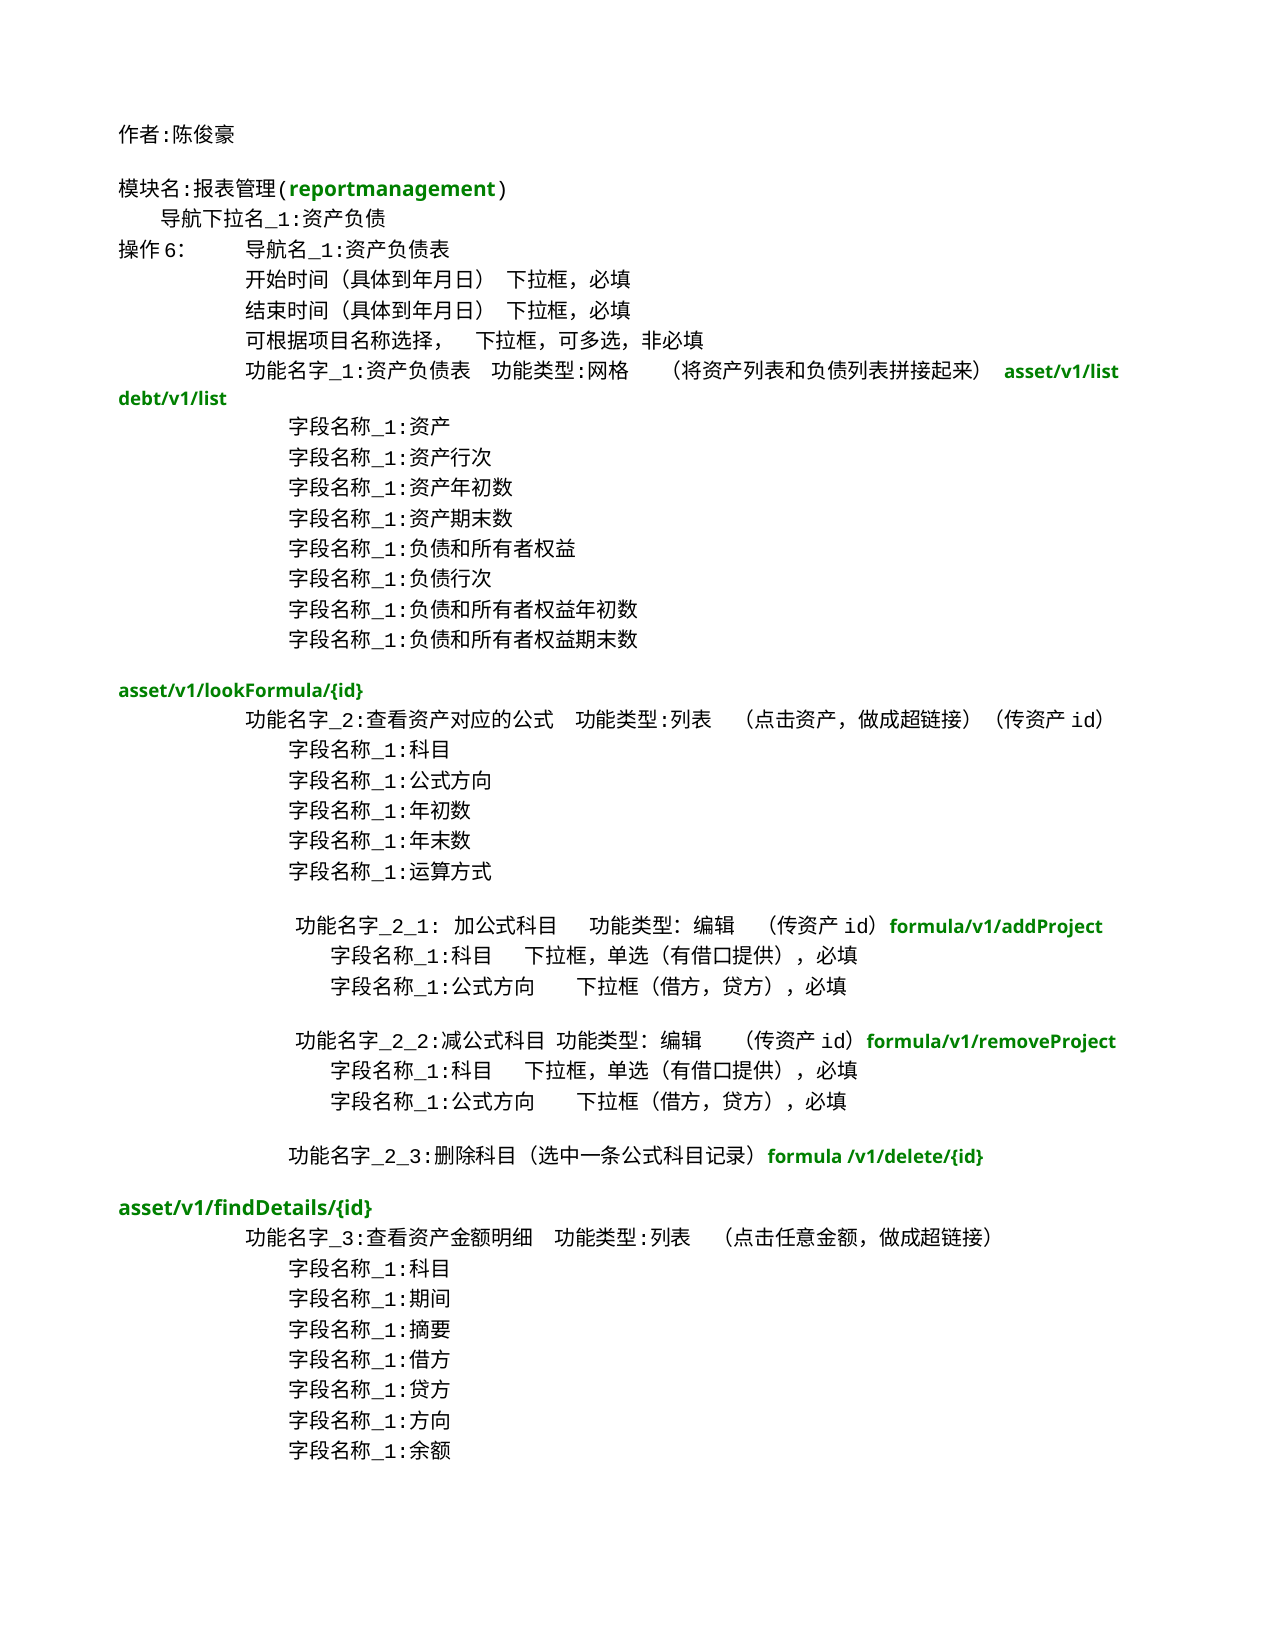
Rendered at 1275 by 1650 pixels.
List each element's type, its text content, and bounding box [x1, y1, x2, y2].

text 开始时间（具体到年月日） 下拉框，必填 [118, 263, 1157, 294]
text asset/v1/findDetails/{id} [118, 1193, 1157, 1222]
text 结束时间（具体到年月日） 下拉框，必填 [118, 294, 1157, 324]
text 功能名字_2_3:删除科目（选中一条公式科目记录）formula /v1/delete/{id} [118, 1139, 1157, 1169]
text 字段名称_1:资产 [118, 411, 1157, 441]
text 字段名称_1:公式方向 [118, 764, 1157, 794]
text 字段名称_1:年末数 [118, 825, 1157, 855]
text 功能名字_3:查看资产金额明细 功能类型:列表 （点击任意金额，做成超链接） [118, 1222, 1157, 1252]
text 字段名称_1:资产年初数 [118, 471, 1157, 502]
text 字段名称_1:负债和所有者权益期末数 [118, 623, 1157, 654]
text 模块名:报表管理(reportmanagement) [118, 172, 1157, 203]
text 作者:陈俊豪 [118, 118, 1157, 148]
text 字段名称_1:科目 下拉框，单选（有借口提供），必填 [118, 940, 1157, 970]
text 字段名称_1:负债和所有者权益年初数 [118, 593, 1157, 623]
text 字段名称_1:公式方向 下拉框（借方，贷方），必填 [118, 970, 1157, 1001]
text 字段名称_1:科目 下拉框，单选（有借口提供），必填 [118, 1054, 1157, 1085]
text 字段名称_1:资产期末数 [118, 502, 1157, 532]
text 字段名称_1:科目 [118, 733, 1157, 764]
text 功能名字_2_1: 加公式科目 功能类型：编辑 （传资产id）formula/v1/addProject [118, 909, 1157, 940]
text 功能名字_1:资产负债表 功能类型:网格 （将资产列表和负债列表拼接起来） asset/v1/list [118, 355, 1157, 385]
text debt/v1/list [118, 385, 1157, 411]
text 字段名称_1:余额 [118, 1434, 1157, 1465]
text 字段名称_1:负债和所有者权益 [118, 532, 1157, 563]
text 字段名称_1:运算方式 [118, 855, 1157, 886]
text 字段名称_1:资产行次 [118, 441, 1157, 471]
text 操作6： 导航名_1:资产负债表 [118, 233, 1157, 263]
text 字段名称_1:借方 [118, 1343, 1157, 1374]
text 字段名称_1:年初数 [118, 794, 1157, 825]
text 功能名字_2_2:减公式科目 功能类型：编辑 （传资产id）formula/v1/removeProject [118, 1024, 1157, 1054]
text 字段名称_1:期间 [118, 1282, 1157, 1313]
text 可根据项目名称选择， 下拉框，可多选，非必填 [118, 324, 1157, 355]
text 功能名字_2:查看资产对应的公式 功能类型:列表 （点击资产，做成超链接）（传资产id） [118, 703, 1157, 733]
text 字段名称_1:负债行次 [118, 563, 1157, 593]
text 字段名称_1:科目 [118, 1252, 1157, 1282]
text 字段名称_1:摘要 [118, 1313, 1157, 1343]
text asset/v1/lookFormula/{id} [118, 678, 1157, 703]
text 字段名称_1:公式方向 下拉框（借方，贷方），必填 [118, 1085, 1157, 1115]
text 导航下拉名_1:资产负债 [118, 203, 1157, 233]
text 字段名称_1:贷方 [118, 1374, 1157, 1404]
text 字段名称_1:方向 [118, 1404, 1157, 1434]
